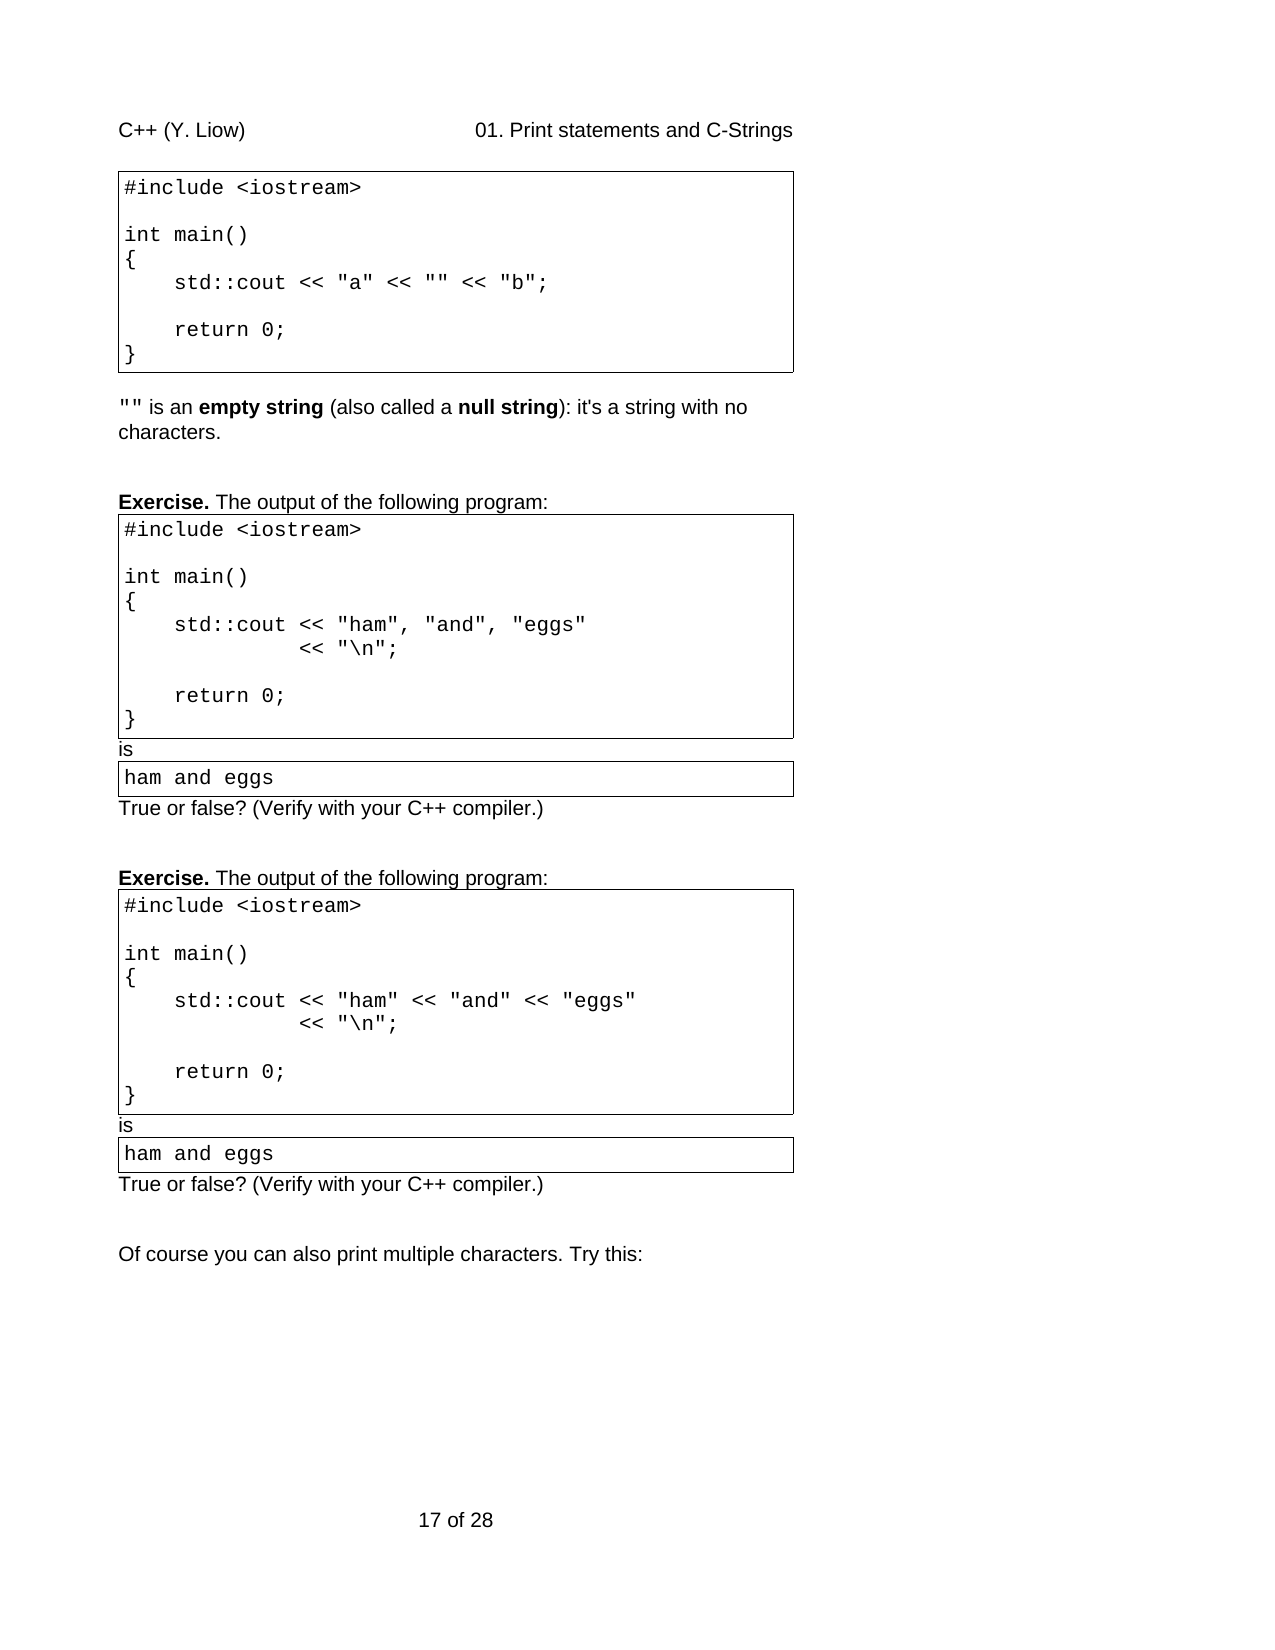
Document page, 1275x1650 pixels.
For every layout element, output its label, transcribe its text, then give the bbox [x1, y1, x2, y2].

table_header #include <iostream> int main() { std::cout << "ham", "and", "eggs" << "\n"; return 0; } [119, 515, 793, 738]
table_header ham and eggs [119, 762, 793, 796]
text "" is an empty string (also called a null string): it's a string with no characters. [118, 395, 793, 444]
text Of course you can also print multiple characters. Try this: [118, 1242, 793, 1265]
table_header #include <iostream> int main() { std::cout << "a" << "" << "b"; return 0; } [119, 172, 793, 372]
text Exercise. The output of the following program: [118, 866, 793, 889]
text is [118, 1115, 793, 1137]
table_header #include <iostream> int main() { std::cout << "ham" << "and" << "eggs" << "\n"; return 0; } [119, 890, 793, 1114]
text Exercise. The output of the following program: [118, 490, 793, 513]
table_header ham and eggs [119, 1138, 793, 1172]
text is [118, 739, 793, 761]
text True or false? (Verify with your C++ compiler.) [118, 1173, 793, 1196]
text True or false? (Verify with your C++ compiler.) [118, 797, 793, 820]
